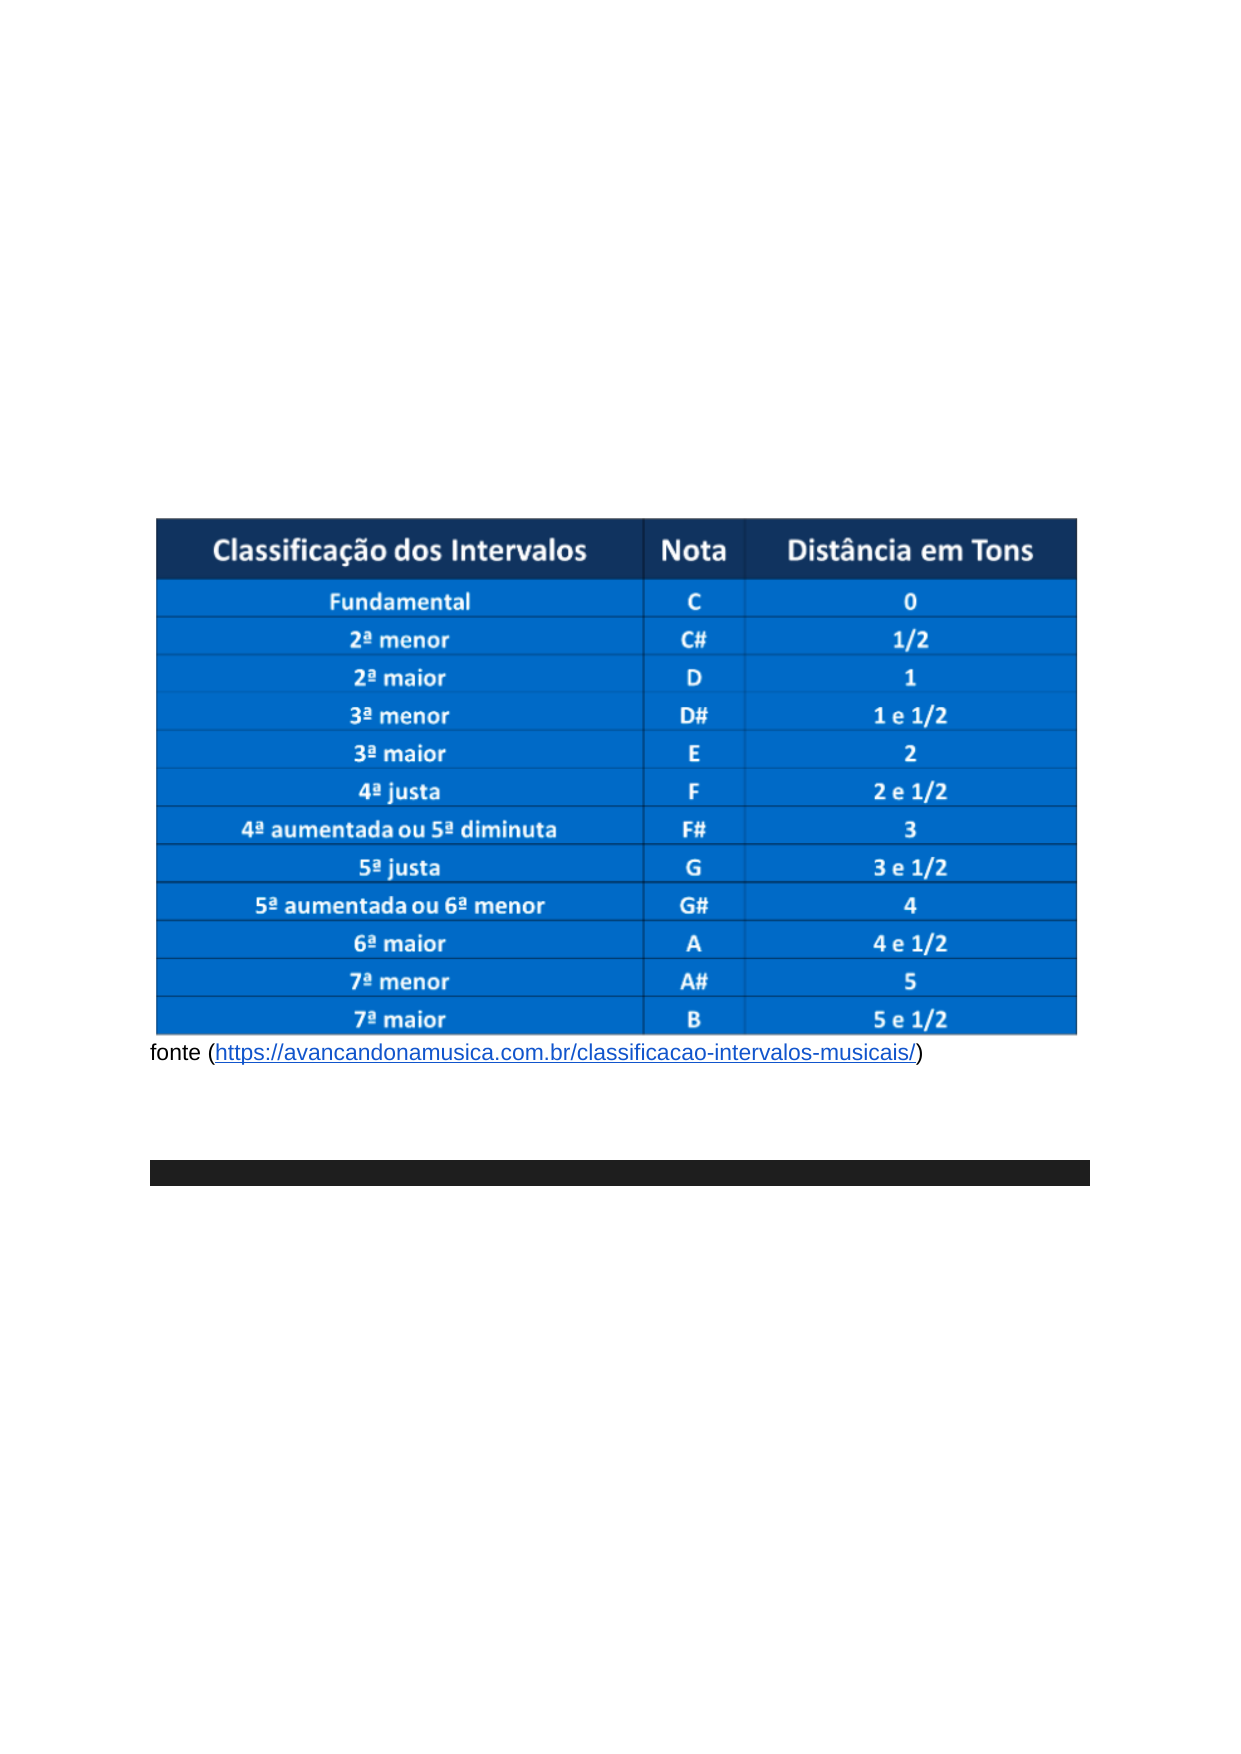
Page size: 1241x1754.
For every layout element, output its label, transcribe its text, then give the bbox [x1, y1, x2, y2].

text fonte (https://avancandonamusica.com.br/classificacao-intervalos-musicais/) [150, 1039, 1090, 1066]
picture [150, 512, 1091, 1036]
